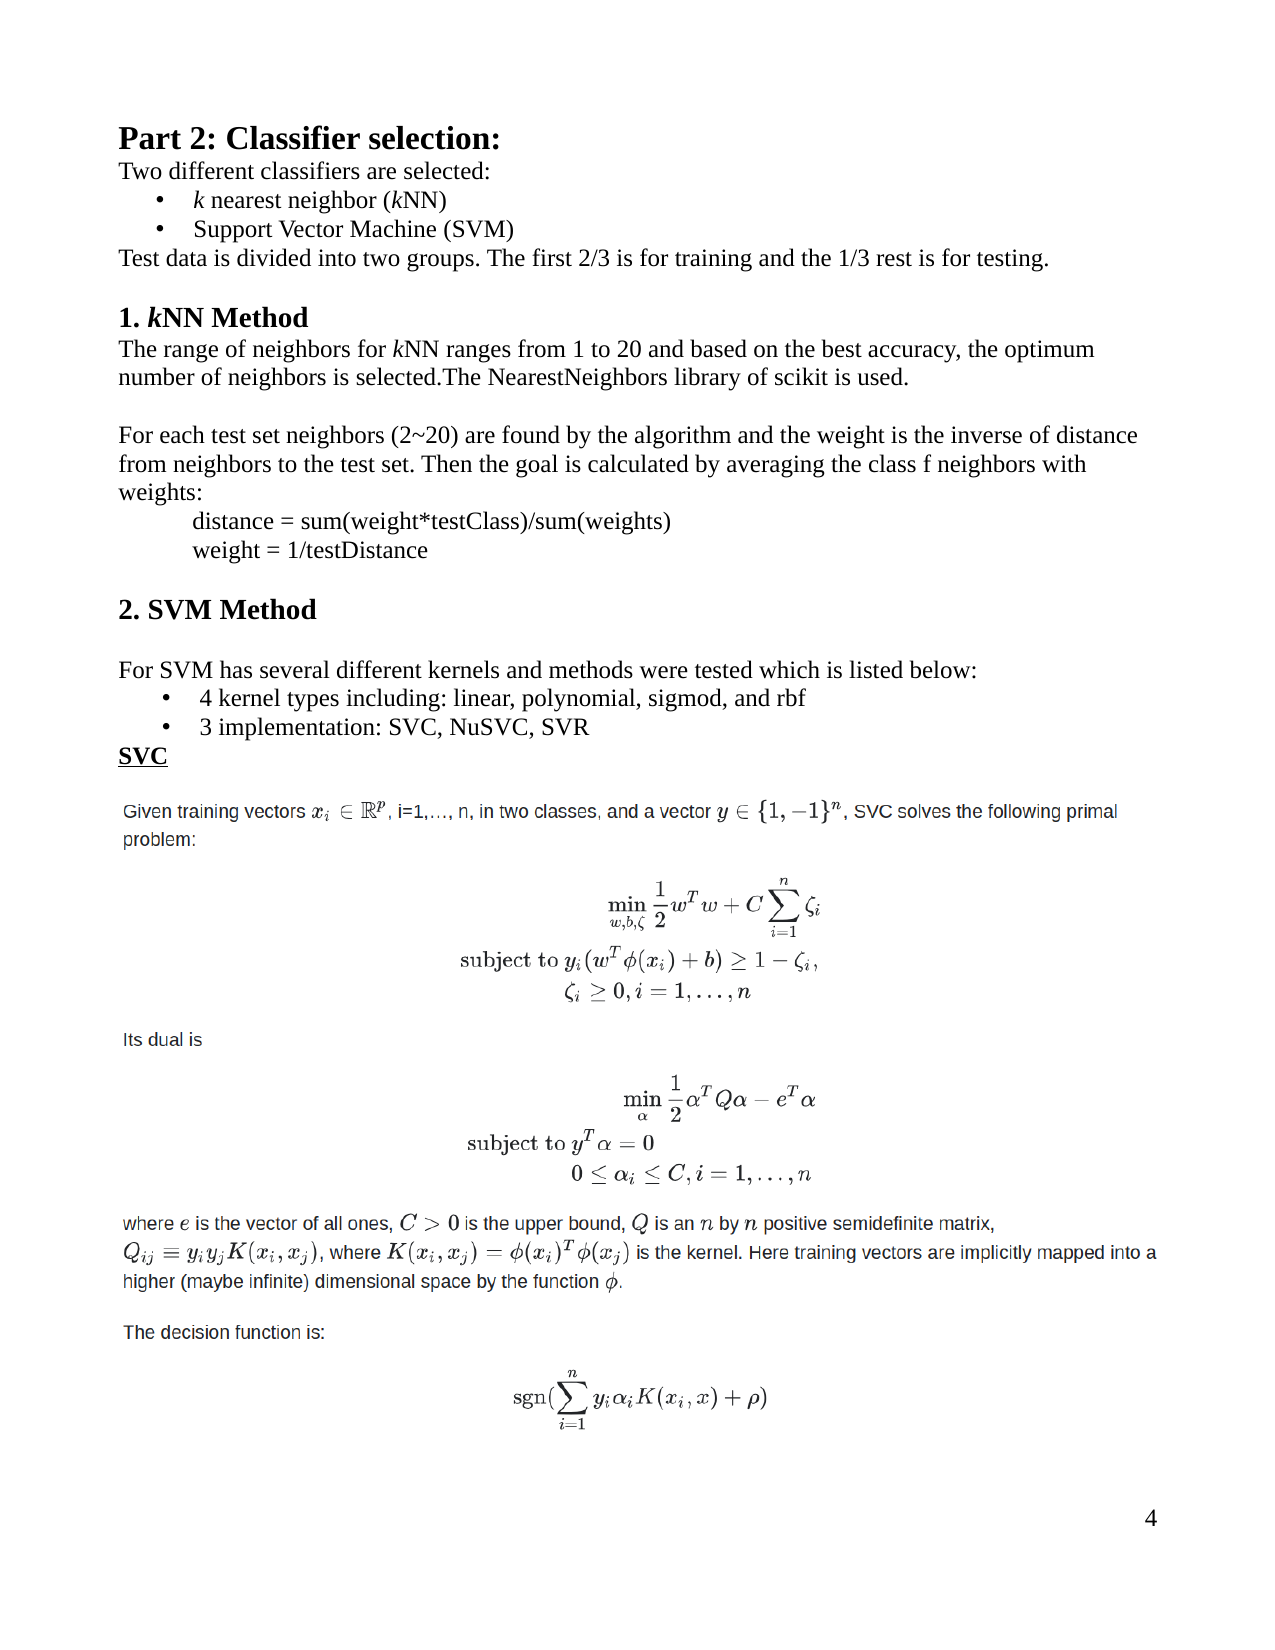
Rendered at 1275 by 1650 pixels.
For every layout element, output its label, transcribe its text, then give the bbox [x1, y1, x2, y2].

text 2. SVM Method [118, 592, 1157, 626]
picture [118, 798, 1157, 1438]
text 1. kNN Method [118, 300, 1157, 334]
text For SVM has several different kernels and methods were tested which is listed below: [118, 655, 1157, 683]
text distance = sum(weight*testClass)/sum(weights) [118, 506, 1157, 535]
text Two different classifiers are selected: [118, 156, 1157, 185]
list k nearest neighbor (kNN) [156, 185, 1157, 214]
text For each test set neighbors (2~20) are found by the algorithm and the weight is the inverse of distance from neighbors to the test set. Then the goal is calculated by averaging the class f neighbors with weights: [118, 420, 1157, 506]
text The range of neighbors for kNN ranges from 1 to 20 and based on the best accuracy, the optimum number of neighbors is selected.The NearestNeighbors library of scikit is used. [118, 334, 1157, 391]
text weight = 1/testDistance [118, 535, 1157, 564]
text Part 2: Classifier selection: [118, 118, 1157, 156]
list 3 implementation: SVC, NuSVC, SVR [162, 712, 1157, 741]
text SVC [118, 741, 1157, 770]
list Support Vector Machine (SVM) [156, 214, 1157, 243]
list 4 kernel types including: linear, polynomial, sigmod, and rbf [162, 683, 1157, 712]
text Test data is divided into two groups. The first 2/3 is for training and the 1/3 rest is for testing. [118, 243, 1157, 271]
